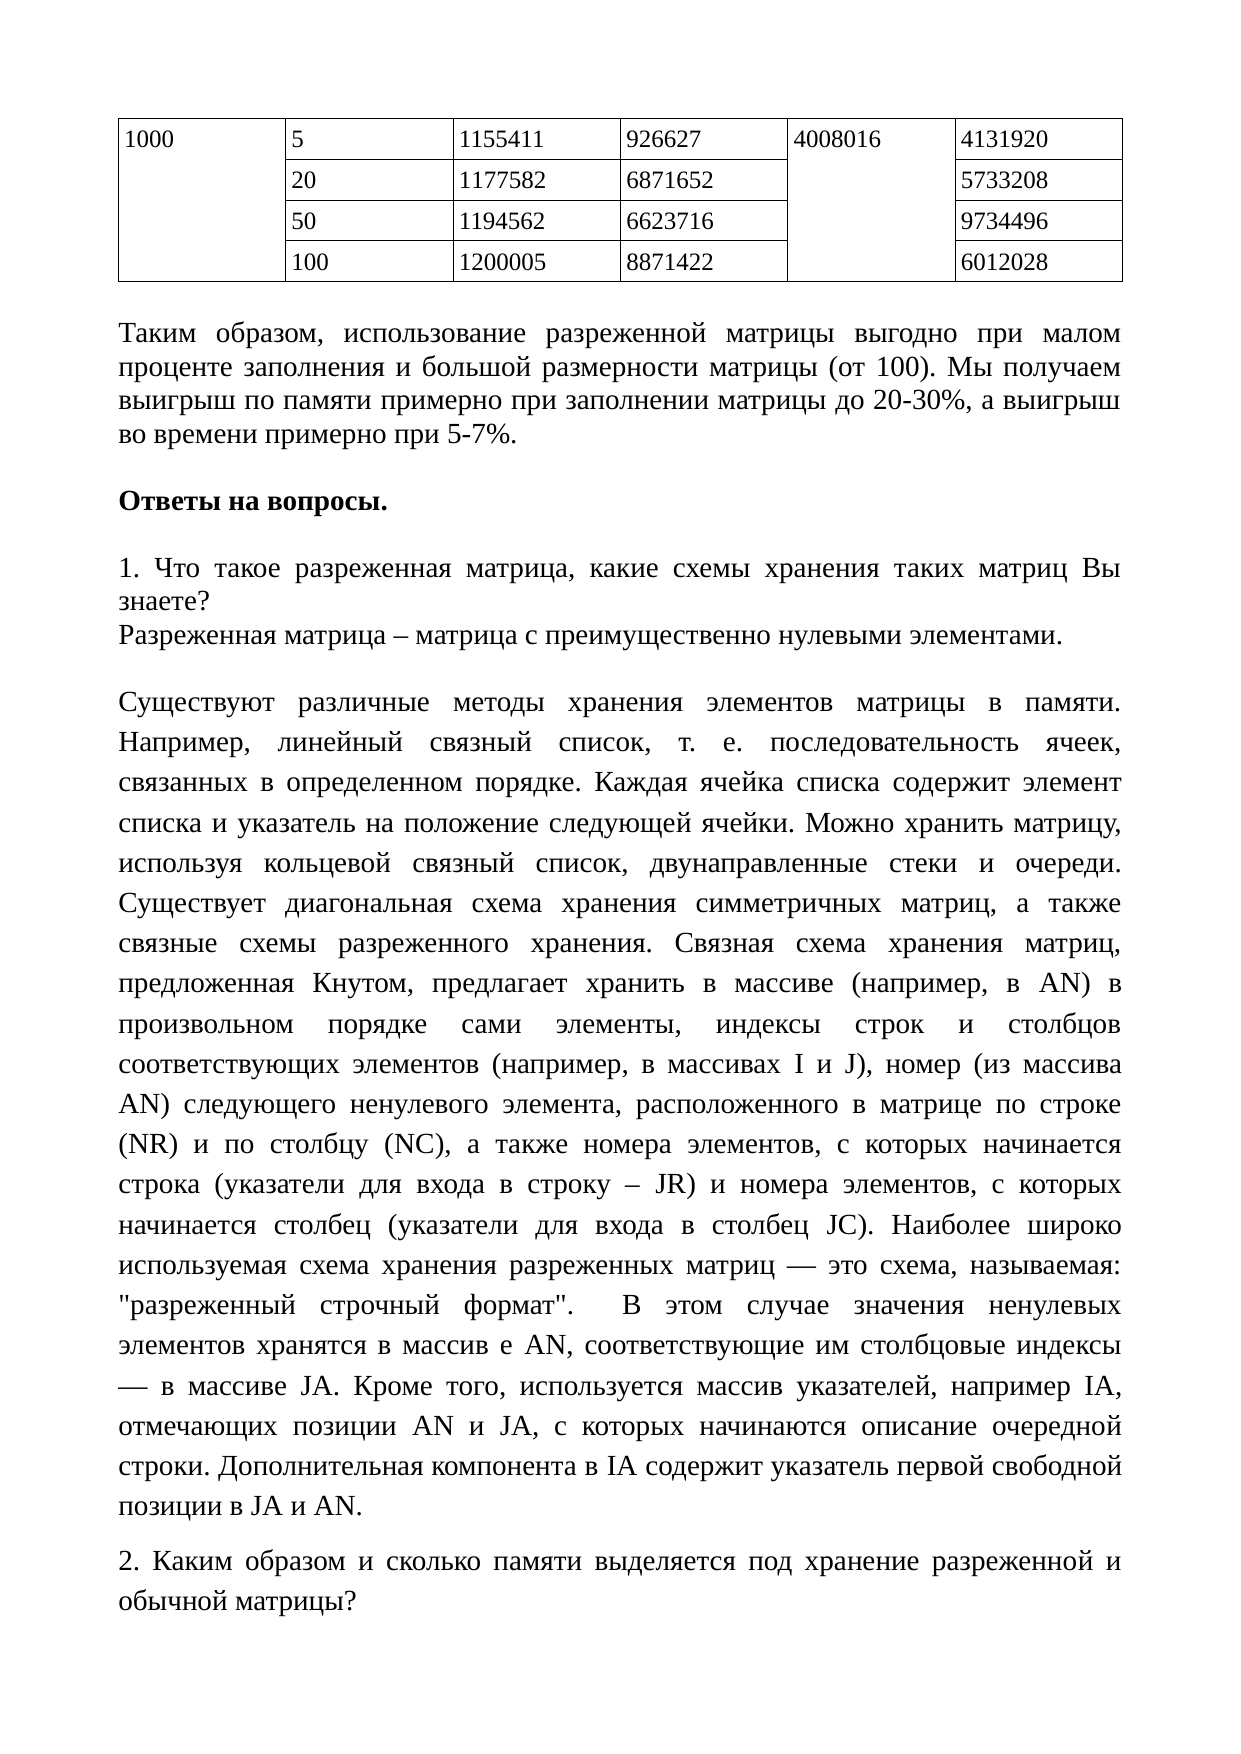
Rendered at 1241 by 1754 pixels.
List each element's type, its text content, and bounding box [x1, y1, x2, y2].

table_cell 1177582 [454, 160, 620, 199]
table_cell 926627 [621, 119, 787, 159]
table_cell 50 [286, 201, 453, 240]
table_cell 1000 [119, 119, 285, 281]
table_cell 6623716 [621, 201, 787, 240]
text Таким образом, использование разреженной матрицы выгодно при малом проценте заполнения и большой размерности матрицы (от 100). Мы получаем выигрыш по памяти примерно при заполнении матрицы до 20-30%, а выигрыш во времени примерно при 5-7%. [118, 315, 1122, 449]
text Ответы на вопросы. [118, 483, 1122, 516]
table_cell 1194562 [454, 201, 620, 240]
table_cell 9734496 [956, 201, 1122, 240]
text Разреженная матрица – матрица с преимущественно нулевыми элементами. [118, 617, 1122, 651]
table_cell 4008016 [788, 119, 955, 281]
text 2. Каким образом и сколько памяти выделяется под хранение разреженной и обычной матрицы? [118, 1543, 1122, 1617]
table_cell 5733208 [956, 160, 1122, 199]
table_cell 8871422 [621, 241, 787, 281]
text Существуют различные методы хранения элементов матрицы в памяти. Например, линейный связный список, т. е. последовательность ячеек, связанных в определенном порядке. Каждая ячейка списка содержит элемент списка и указатель на положение следующей ячейки. Можно хранить матрицу, используя кольцевой связный список, двунаправленные стеки и очереди. Существует диагональная схема хранения симметричных матриц, а также связные схемы разреженного хранения. Связная схема хранения матриц, предложенная Кнутом, предлагает хранить в массиве (например, в AN) в произвольном порядке сами элементы, индексы строк и столбцов соответствующих элементов (например, в массивах I и J), номер (из массива AN) следующего ненулевого элемента, расположенного в матрице по строке (NR) и по столбцу (NC), а также номера элементов, с которых начинается строка (указатели для входа в строку – JR) и номера элементов, с которых начинается столбец (указатели для входа в столбец JC). Наиболее широко используемая схема хранения разреженных матриц — это схема, называемая: "разреженный строчный формат". В этом случае значения ненулевых элементов хранятся в массив е AN, соответствующие им столбцовые индексы — в массиве JA. Кроме того, используется массив указателей, например IA, отмечающих позиции AN и JA, с которых начинаются описание очередной строки. Дополнительная компонента в IA содержит указатель первой свободной позиции в JA и AN. [118, 684, 1122, 1522]
table_cell 6012028 [956, 241, 1122, 281]
text 1. Что такое разреженная матрица, какие схемы хранения таких матриц Вы знаете? [118, 550, 1122, 617]
table_cell 1200005 [454, 241, 620, 281]
table_cell 100 [286, 241, 453, 281]
table_cell 20 [286, 160, 453, 199]
table_cell 4131920 [956, 119, 1122, 159]
table_cell 1155411 [454, 119, 620, 159]
table_cell 5 [286, 119, 453, 159]
table_cell 6871652 [621, 160, 787, 199]
